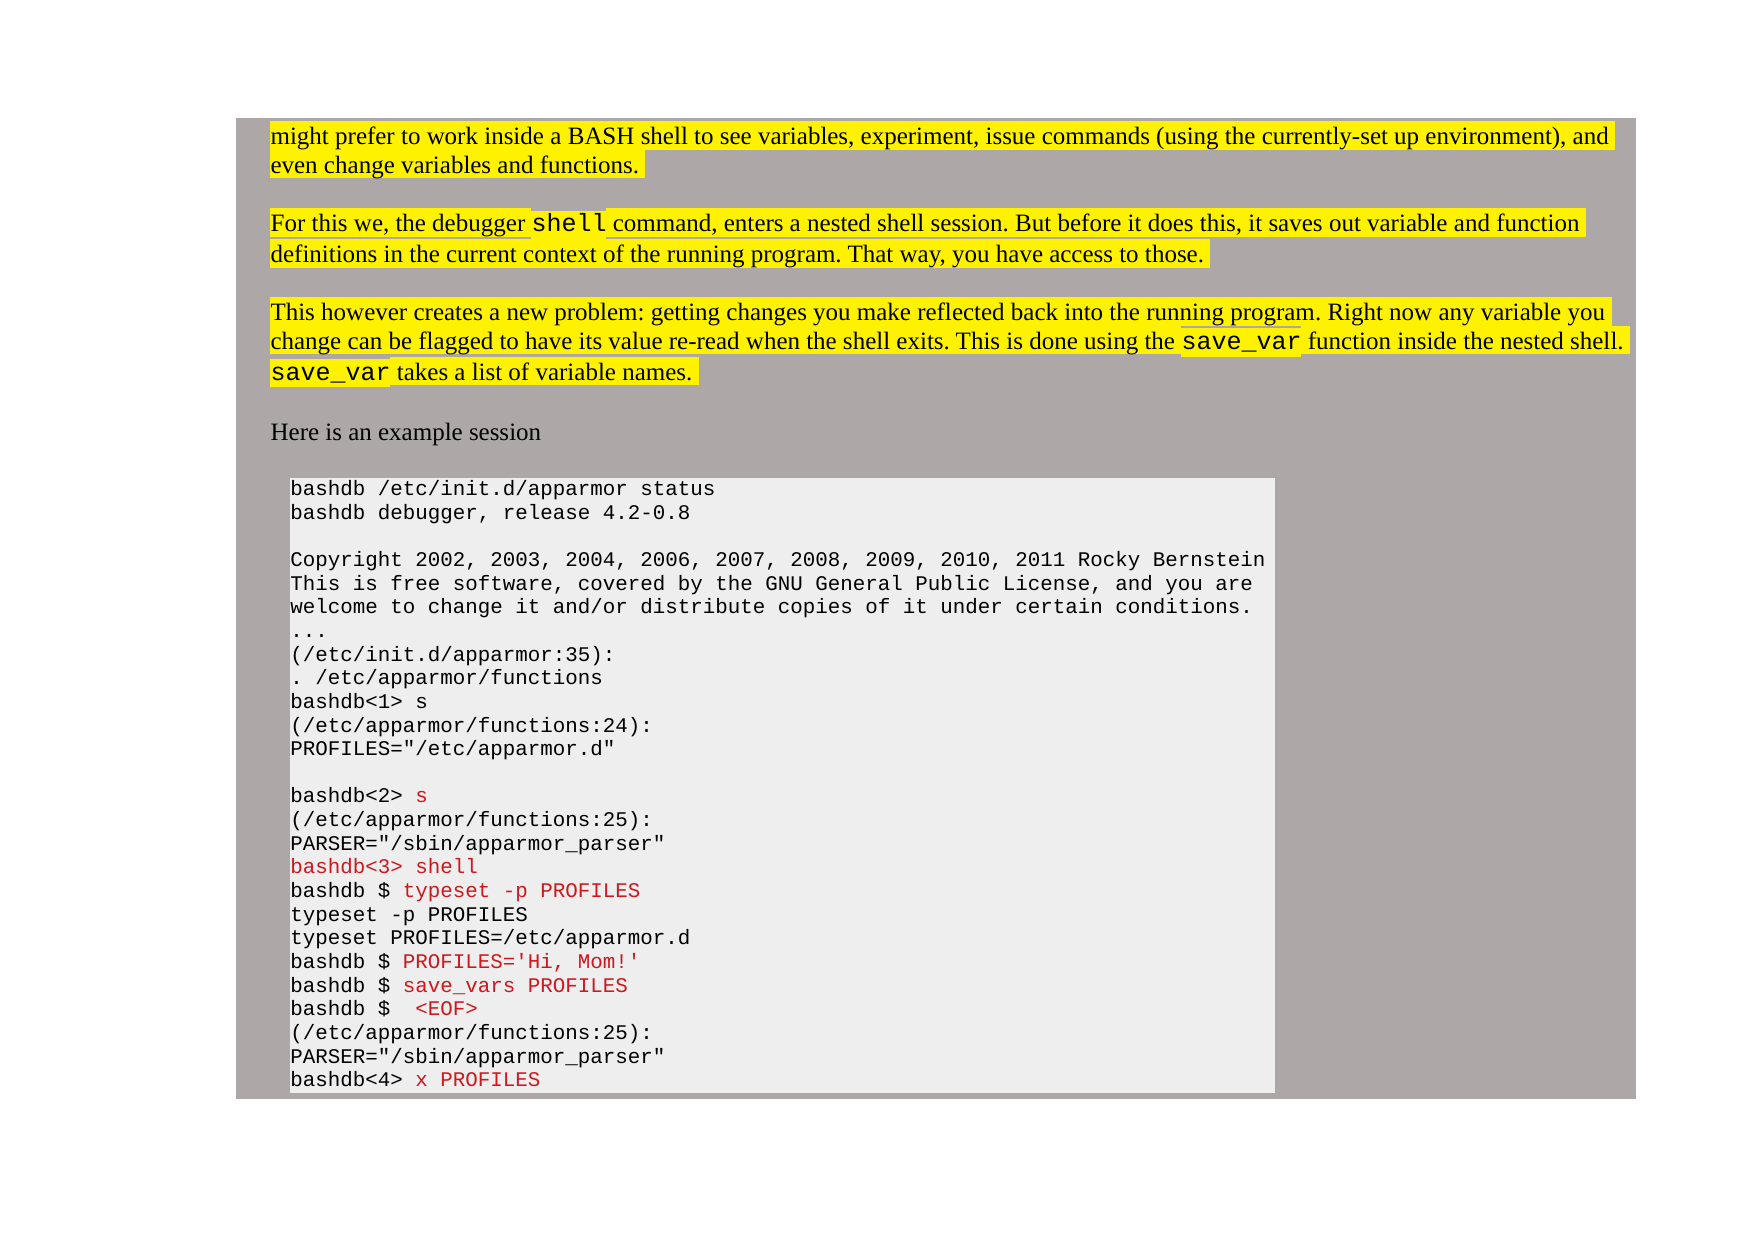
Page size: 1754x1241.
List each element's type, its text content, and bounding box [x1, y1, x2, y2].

table_header [270, 475, 287, 1096]
table_header bashdb /etc/init.d/apparmor status bashdb debugger, release 4.2-0.8 Copyright 2002, 2003, 2004, 2006, 2007, 2008, 2009, 2010, 2011 Rocky Bernstein This is free software, covered by the GNU General Public License, and you are welcome to change it and/or distribute copies of it under certain conditions. ... (/etc/init.d/apparmor:35): . /etc/apparmor/functions bashdb<1> s (/etc/apparmor/functions:24): PROFILES="/etc/apparmor.d" bashdb<2> s (/etc/apparmor/functions:25): PARSER="/sbin/apparmor_parser" bashdb<3> shell bashdb $ typeset -p PROFILES typeset -p PROFILES typeset PROFILES=/etc/apparmor.d bashdb $ PROFILES='Hi, Mom!' bashdb $ save_vars PROFILES bashdb $ <EOF> (/etc/apparmor/functions:25): PARSER="/sbin/apparmor_parser" bashdb<4> x PROFILES [287, 475, 1278, 1096]
table_header might prefer to work inside a BASH shell to see variables, experiment, issue commands (using the currently-set up environment), and even change variables and functions. For this we, the debugger shell command, enters a nested shell session. But before it does this, it saves out variable and function definitions in the current context of the running program. That way, you have access to those. This however creates a new problem: getting changes you make reflected back into the running program. Right now any variable you change can be flagged to have its value re-read when the shell exits. This is done using the save_var function inside the nested shell. save_var takes a list of variable names. Here is an example session [236, 118, 1636, 1099]
